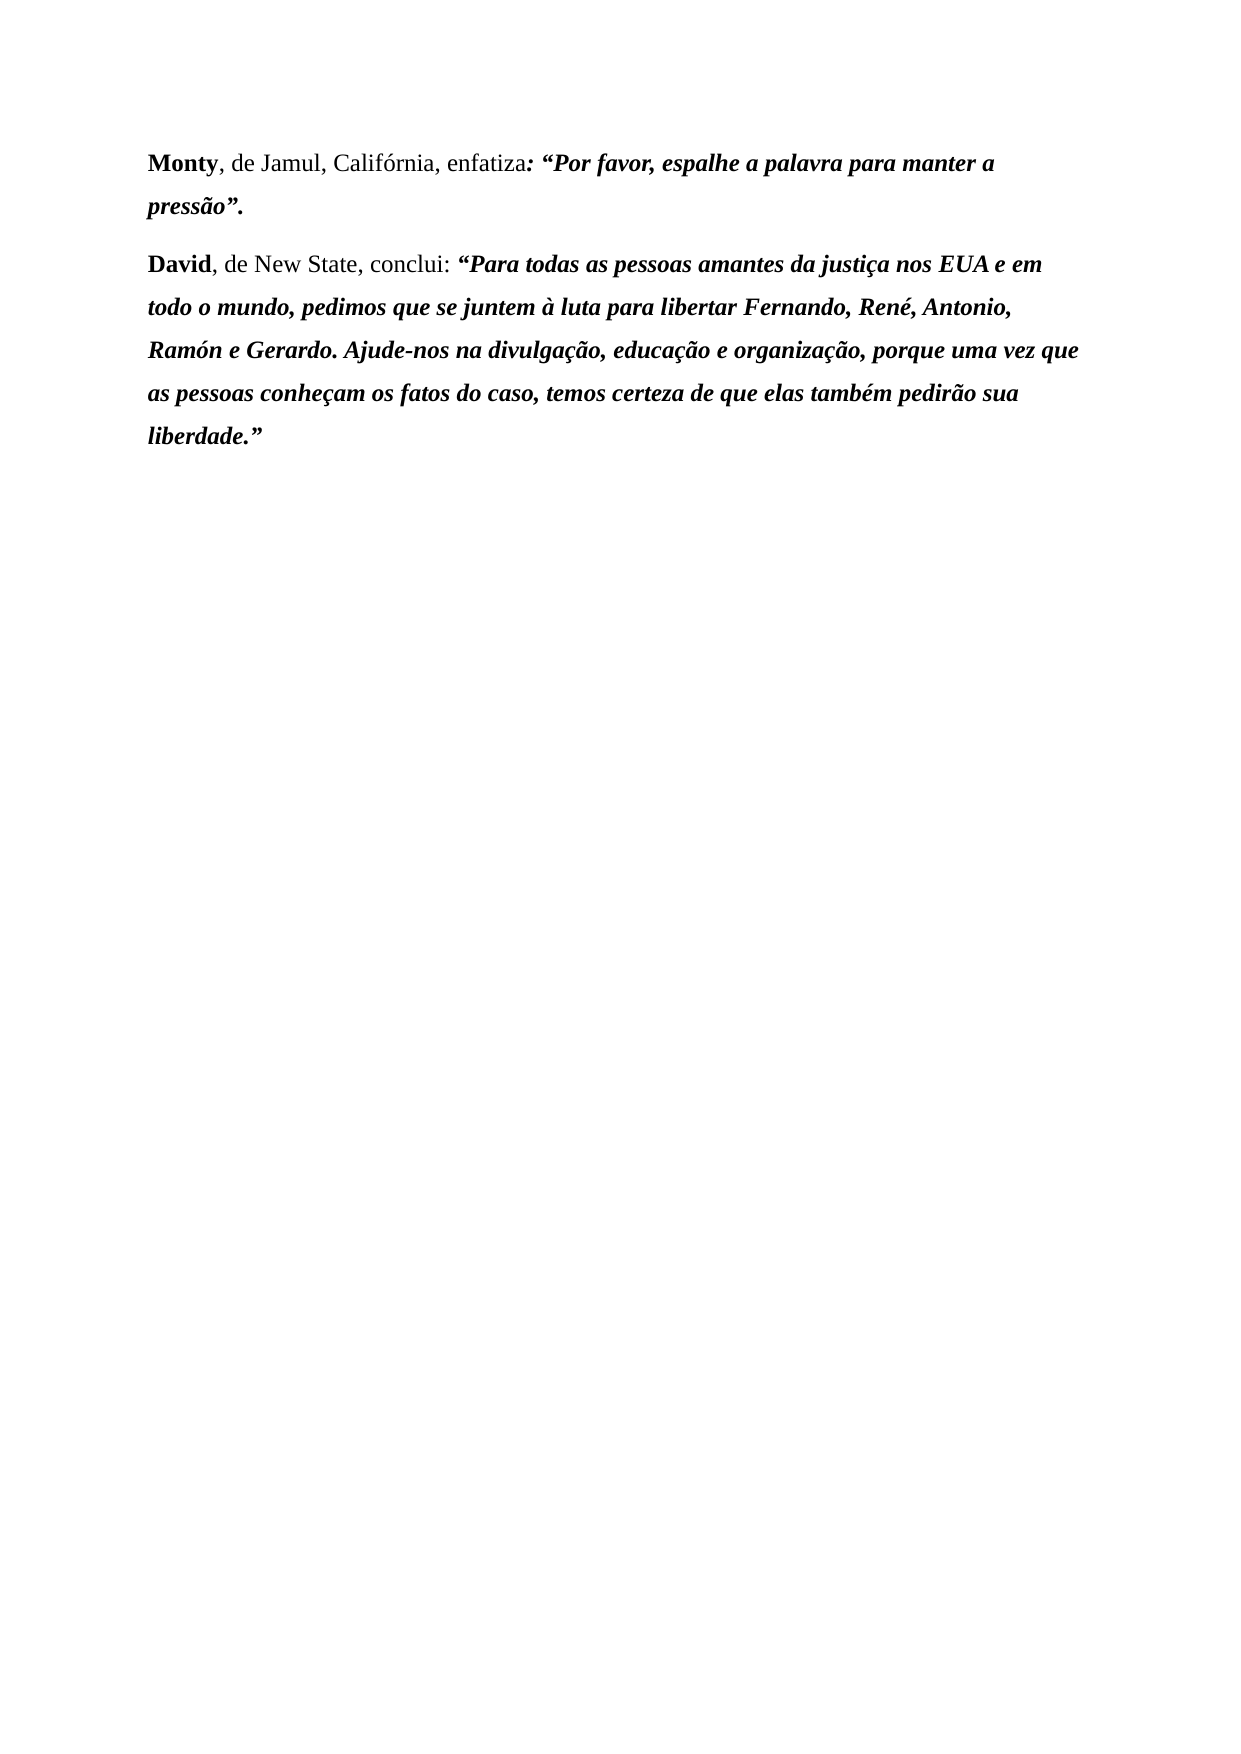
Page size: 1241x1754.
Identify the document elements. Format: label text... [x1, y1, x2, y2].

text Monty, de Jamul, Califórnia, enfatiza: “Por favor, espalhe a palavra para manter a pressão”. [148, 148, 1093, 219]
text David, de New State, conclui: “Para todas as pessoas amantes da justiça nos EUA e em todo o mundo, pedimos que se juntem à luta para libertar Fernando, René, Antonio, Ramón e Gerardo. Ajude-nos na divulgação, educação e organização, porque uma vez que as pessoas conheçam os fatos do caso, temos certeza de que elas também pedirão sua liberdade.” [148, 249, 1093, 450]
